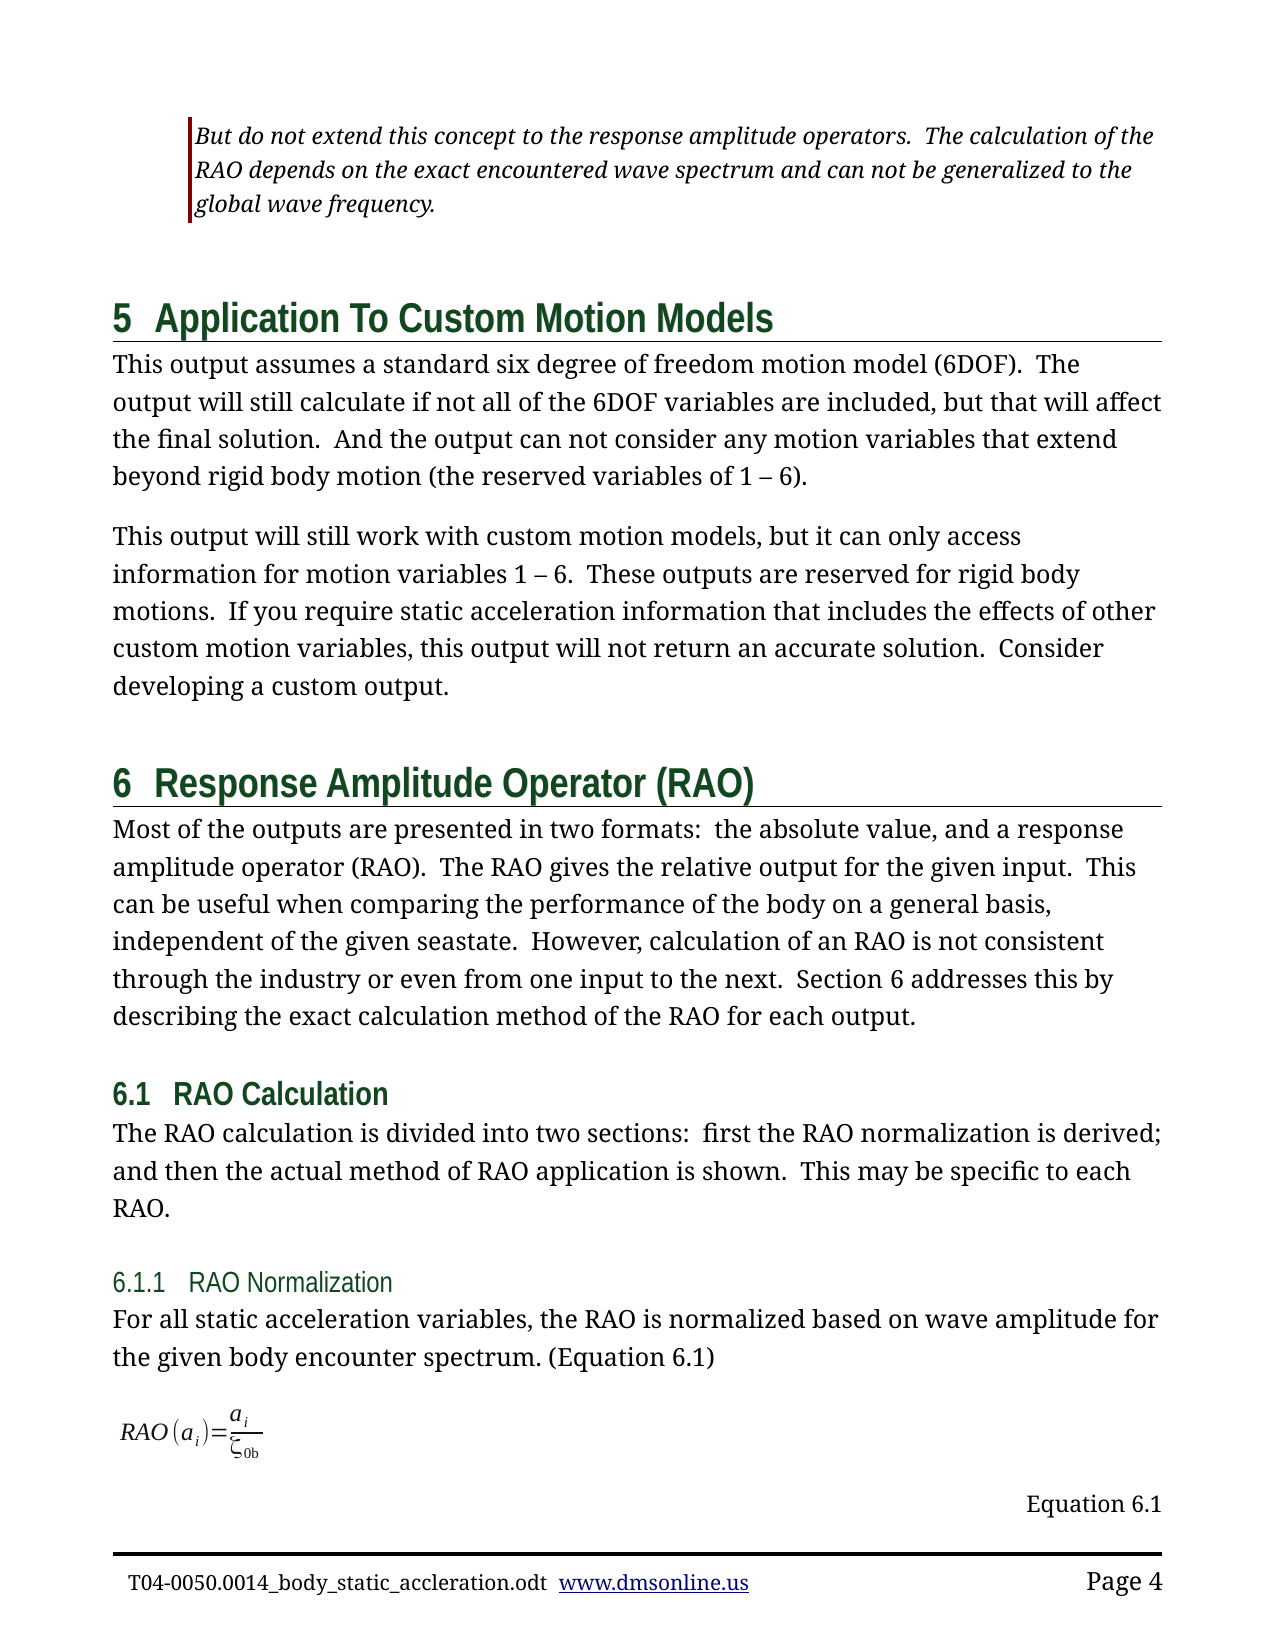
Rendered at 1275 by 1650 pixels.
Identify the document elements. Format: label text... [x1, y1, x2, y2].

subtitle Application to Custom Motion Models [112, 293, 1162, 342]
subtitle RAO Normalization [112, 1265, 1162, 1299]
text For all static acceleration variables, the RAO is normalized based on wave amplitude for the given body encounter spectrum. (Equation 6.1) [112, 1302, 1162, 1374]
text The RAO calculation is divided into two sections: first the RAO normalization is derived; and then the actual method of RAO application is shown. This may be specific to each RAO. [112, 1116, 1162, 1224]
subtitle RAO Calculation [112, 1074, 1162, 1112]
subtitle Response Amplitude Operator (RAO) [112, 758, 1162, 807]
text This output will still work with custom motion models, but it can only access information for motion variables 1 – 6. These outputs are reserved for rigid body motions. If you require static acceleration information that includes the effects of other custom motion variables, this output will not return an accurate solution. Consider developing a custom output. [112, 519, 1162, 702]
text This output assumes a standard six degree of freedom motion model (6DOF). The output will still calculate if not all of the 6DOF variables are included, but that will affect the final solution. And the output can not consider any motion variables that extend beyond rigid body motion (the reserved variables of 1 – 6). [112, 347, 1162, 493]
text Equation 6.1 [112, 1488, 1162, 1519]
text But do not extend this concept to the response amplitude operators. The calculation of the RAO depends on the exact encountered wave spectrum and can not be generalized to the global wave frequency. [192, 117, 1162, 223]
text Most of the outputs are presented in two formats: the absolute value, and a response amplitude operator (RAO). The RAO gives the relative output for the given input. This can be useful when comparing the performance of the body on a general basis, independent of the given seastate. However, calculation of an RAO is not consistent through the industry or even from one input to the next. Section 6 addresses this by describing the exact calculation method of the RAO for each output. [112, 812, 1162, 1033]
